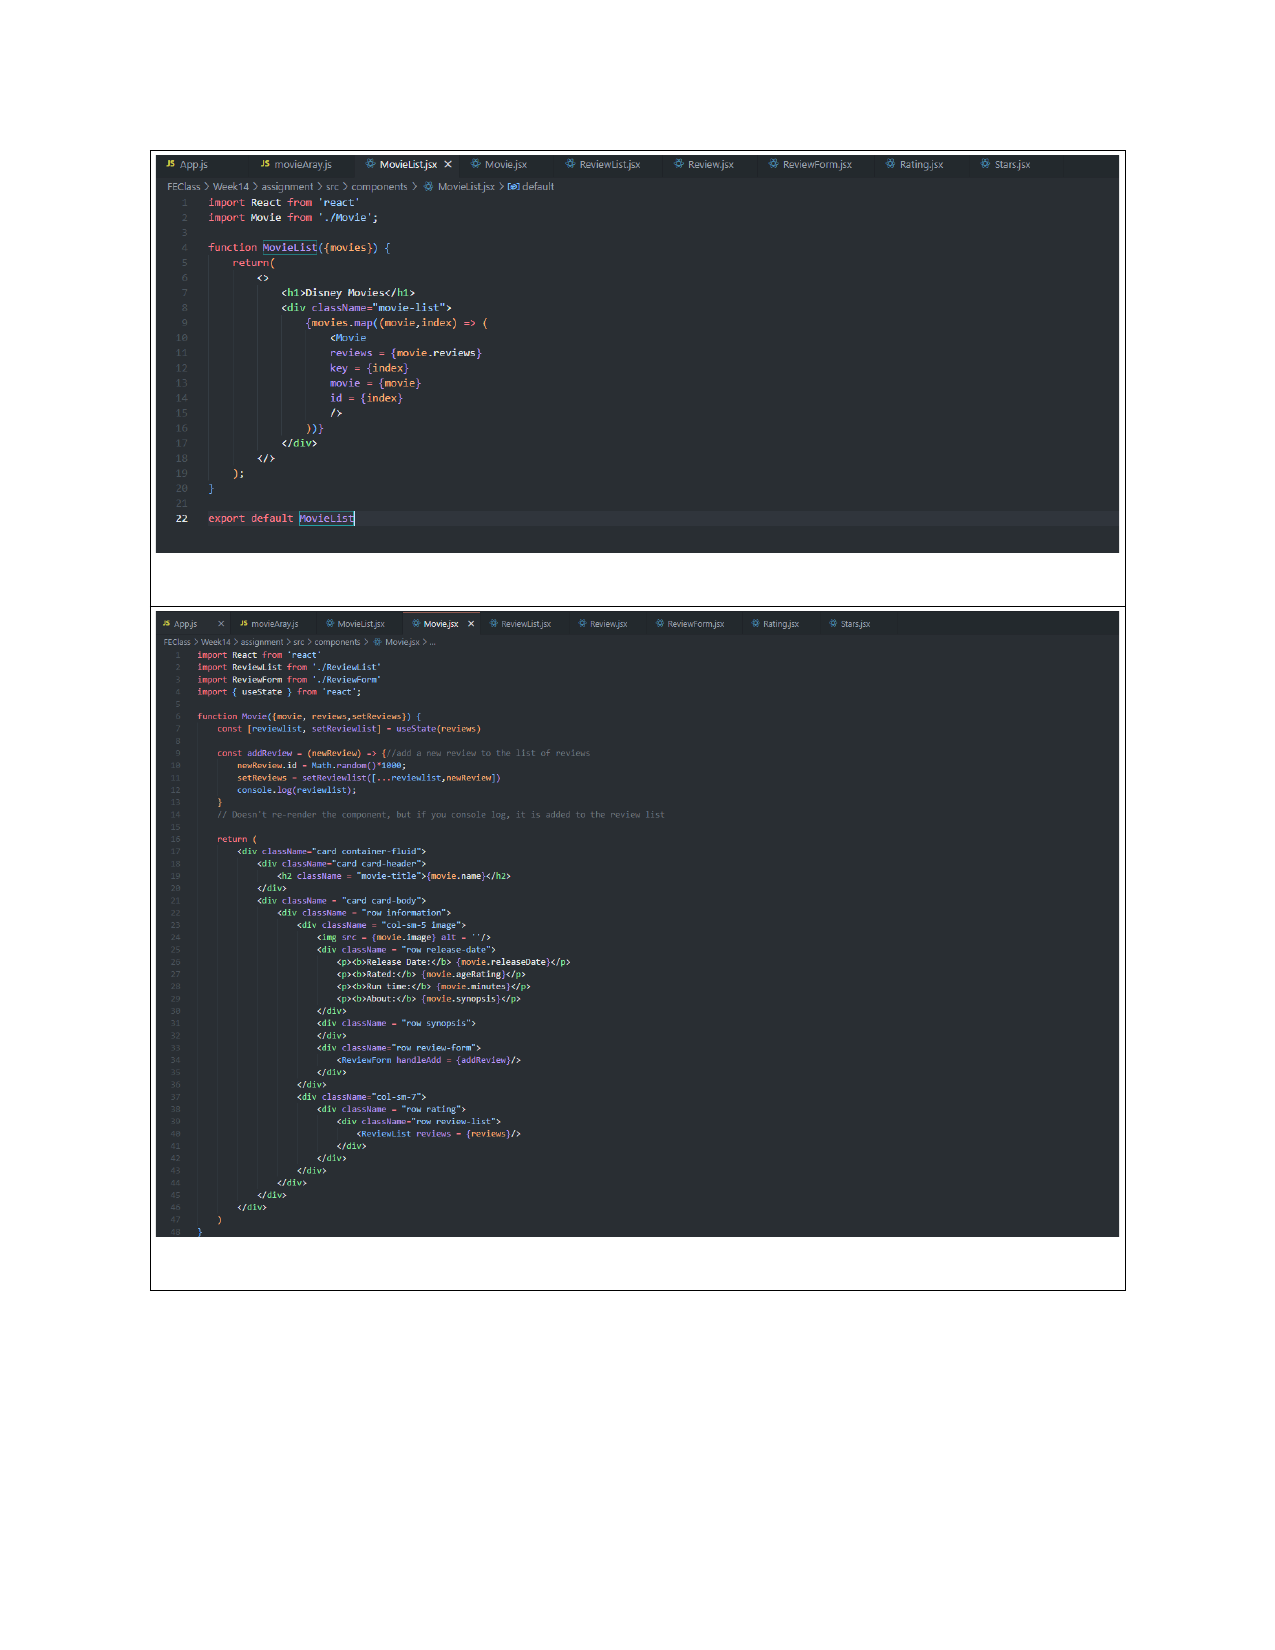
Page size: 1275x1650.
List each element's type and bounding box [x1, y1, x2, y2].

table_cell [151, 151, 1125, 552]
table_cell [151, 607, 1125, 1290]
table_cell [151, 553, 1125, 606]
picture [155, 155, 1120, 553]
picture [155, 611, 1120, 1237]
